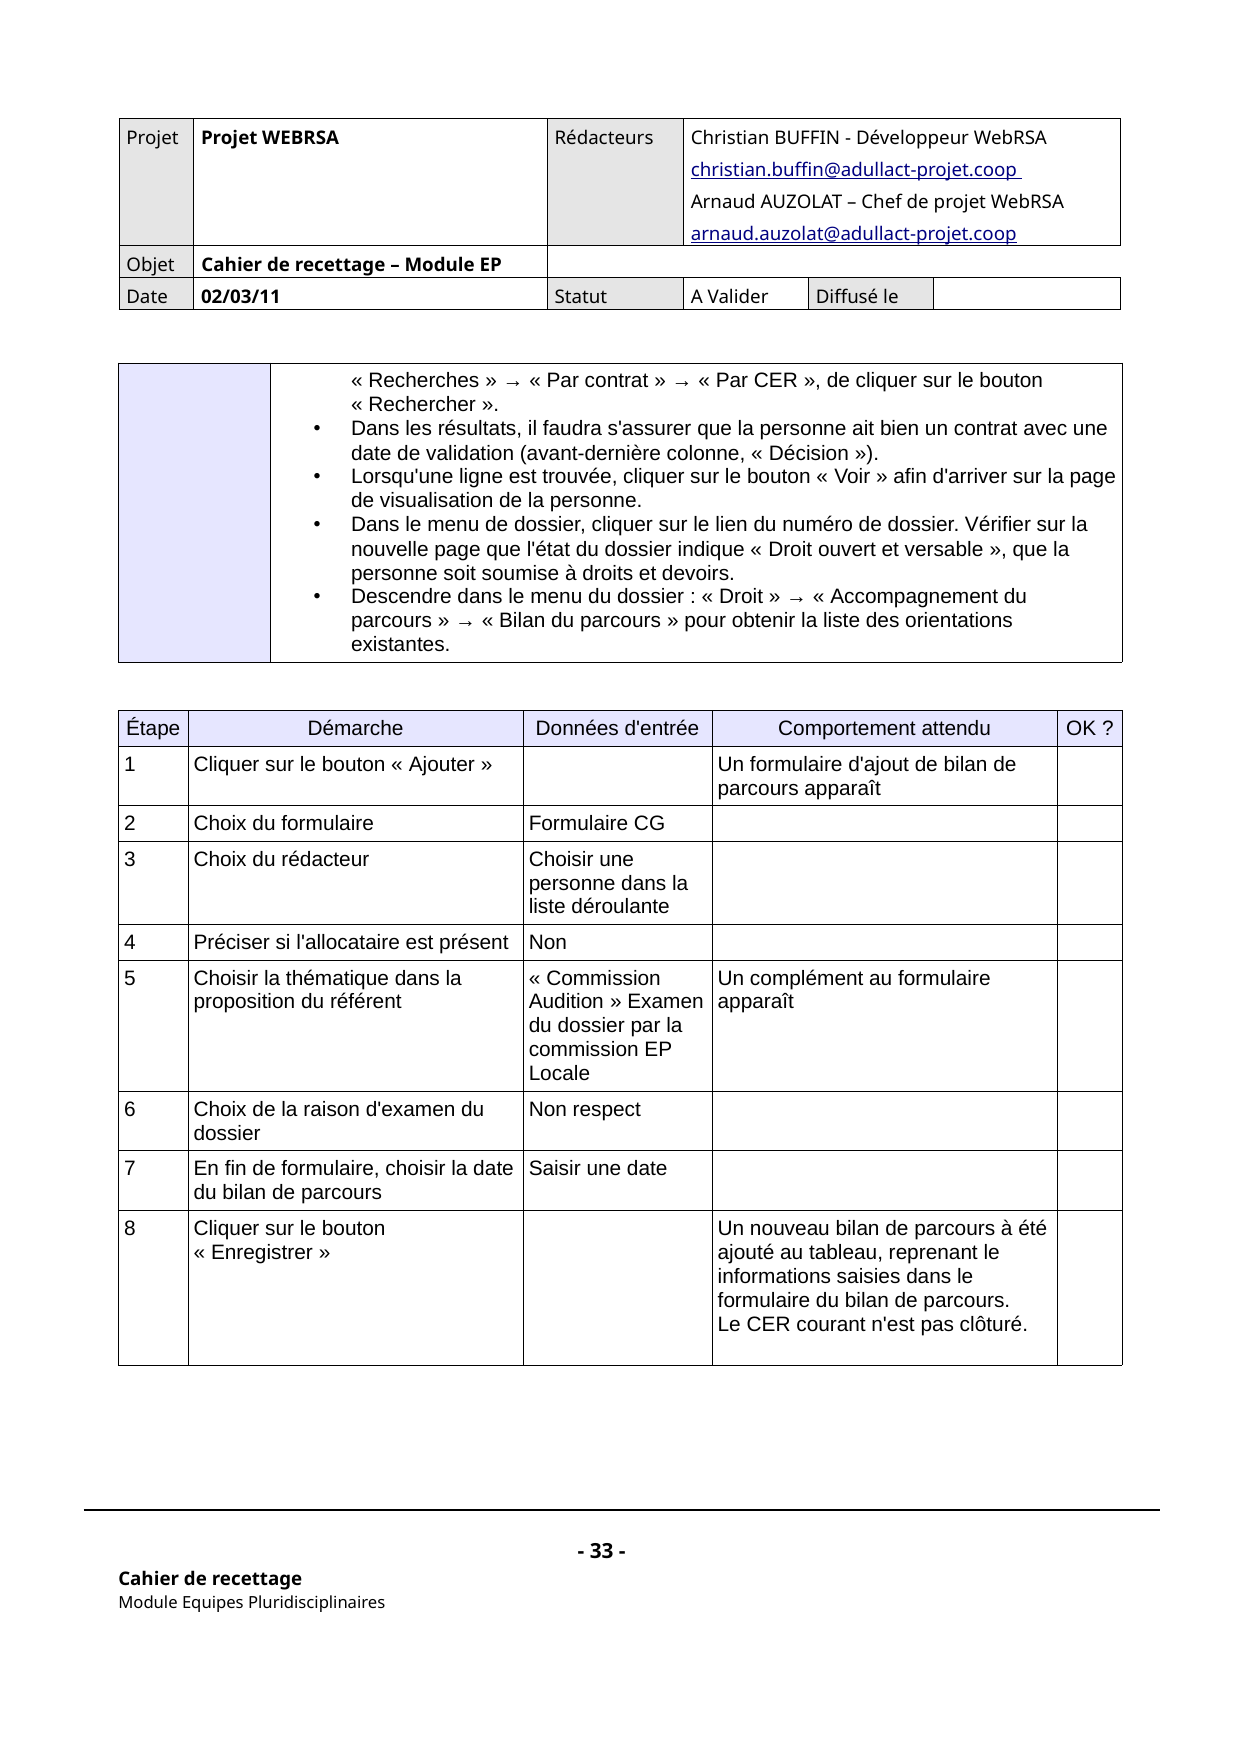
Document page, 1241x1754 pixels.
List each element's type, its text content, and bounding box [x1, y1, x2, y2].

table_cell Cliquer sur le bouton « Ajouter » [189, 747, 523, 805]
table_cell 8 [119, 1211, 188, 1365]
table_cell [1058, 842, 1122, 924]
table_cell 1 [119, 747, 188, 805]
table_cell Choix du formulaire [189, 806, 523, 841]
table_cell La personne doit posséder un contrat d'insertion validé dans une structure référente liée à celle de sa dernière orientation validée. Pour trouver cette personne, une possibilité est d'aller dans le menu « Recherches » → « Par contrat » → « Par CER », de cliquer sur le bouton « Rechercher ». Dans les résultats, il faudra s'assurer que la personne ait bien un contrat avec une date de validation (avant-dernière colonne, « Décision »). Lorsqu'une ligne est trouvée, cliquer sur le bouton « Voir » afin d'arriver sur la page de visualisation de la personne. Dans le menu de dossier, cliquer sur le lien du numéro de dossier. Vérifier sur la nouvelle page que l'état du dossier indique « Droit ouvert et versable », que la personne soit soumise à droits et devoirs. Descendre dans le menu du dossier : « Droit » → « Accompagnement du parcours » → « Bilan du parcours » pour obtenir la liste des orientations existantes. [271, 364, 1122, 662]
table_cell [713, 1151, 1057, 1210]
table_cell Choisir la thématique dans la proposition du référent [189, 961, 523, 1091]
table_cell [1058, 806, 1122, 841]
table_cell 7 [119, 1151, 188, 1210]
table_cell « Commission Audition » Examen du dossier par la commission EP Locale [524, 961, 712, 1091]
table_cell 6 [119, 1092, 188, 1150]
table_cell 2 [119, 806, 188, 841]
table_header Démarche [189, 711, 523, 746]
table_cell Non [524, 925, 712, 959]
table_cell Un complément au formulaire apparaît [713, 961, 1057, 1091]
table_cell Choix de la raison d'examen du dossier [189, 1092, 523, 1150]
table_cell [524, 747, 712, 805]
table_cell Non respect [524, 1092, 712, 1150]
table_cell Formulaire CG [524, 806, 712, 841]
table_cell [713, 806, 1057, 841]
table_header Comportement attendu [713, 711, 1057, 746]
table_cell 3 [119, 842, 188, 924]
table_header OK ? [1058, 711, 1122, 746]
table_cell En fin de formulaire, choisir la date du bilan de parcours [189, 1151, 523, 1210]
table_cell [713, 842, 1057, 924]
table_cell [1058, 1211, 1122, 1365]
table_cell [713, 1092, 1057, 1150]
table_cell [1058, 925, 1122, 959]
table_cell [524, 1211, 712, 1365]
table_cell Cliquer sur le bouton « Enregistrer » [189, 1211, 523, 1365]
table_cell Choix du rédacteur [189, 842, 523, 924]
table_cell Choisir une personne dans la liste déroulante [524, 842, 712, 924]
table_header Données d'entrée [524, 711, 712, 746]
table_cell Un nouveau bilan de parcours à été ajouté au tableau, reprenant le informations saisies dans le formulaire du bilan de parcours. Le CER courant n'est pas clôturé. [713, 1211, 1057, 1365]
table_cell Préciser si l'allocataire est présent [189, 925, 523, 959]
table_cell [1058, 1092, 1122, 1150]
table_header Étape [119, 711, 188, 746]
table_cell Un formulaire d'ajout de bilan de parcours apparaît [713, 747, 1057, 805]
table_cell [1058, 747, 1122, 805]
table_cell 5 [119, 961, 188, 1091]
table_cell [119, 364, 270, 662]
table_cell [713, 925, 1057, 959]
table_cell [1058, 1151, 1122, 1210]
table_cell 4 [119, 925, 188, 959]
table_cell [1058, 961, 1122, 1091]
table_cell Saisir une date [524, 1151, 712, 1210]
